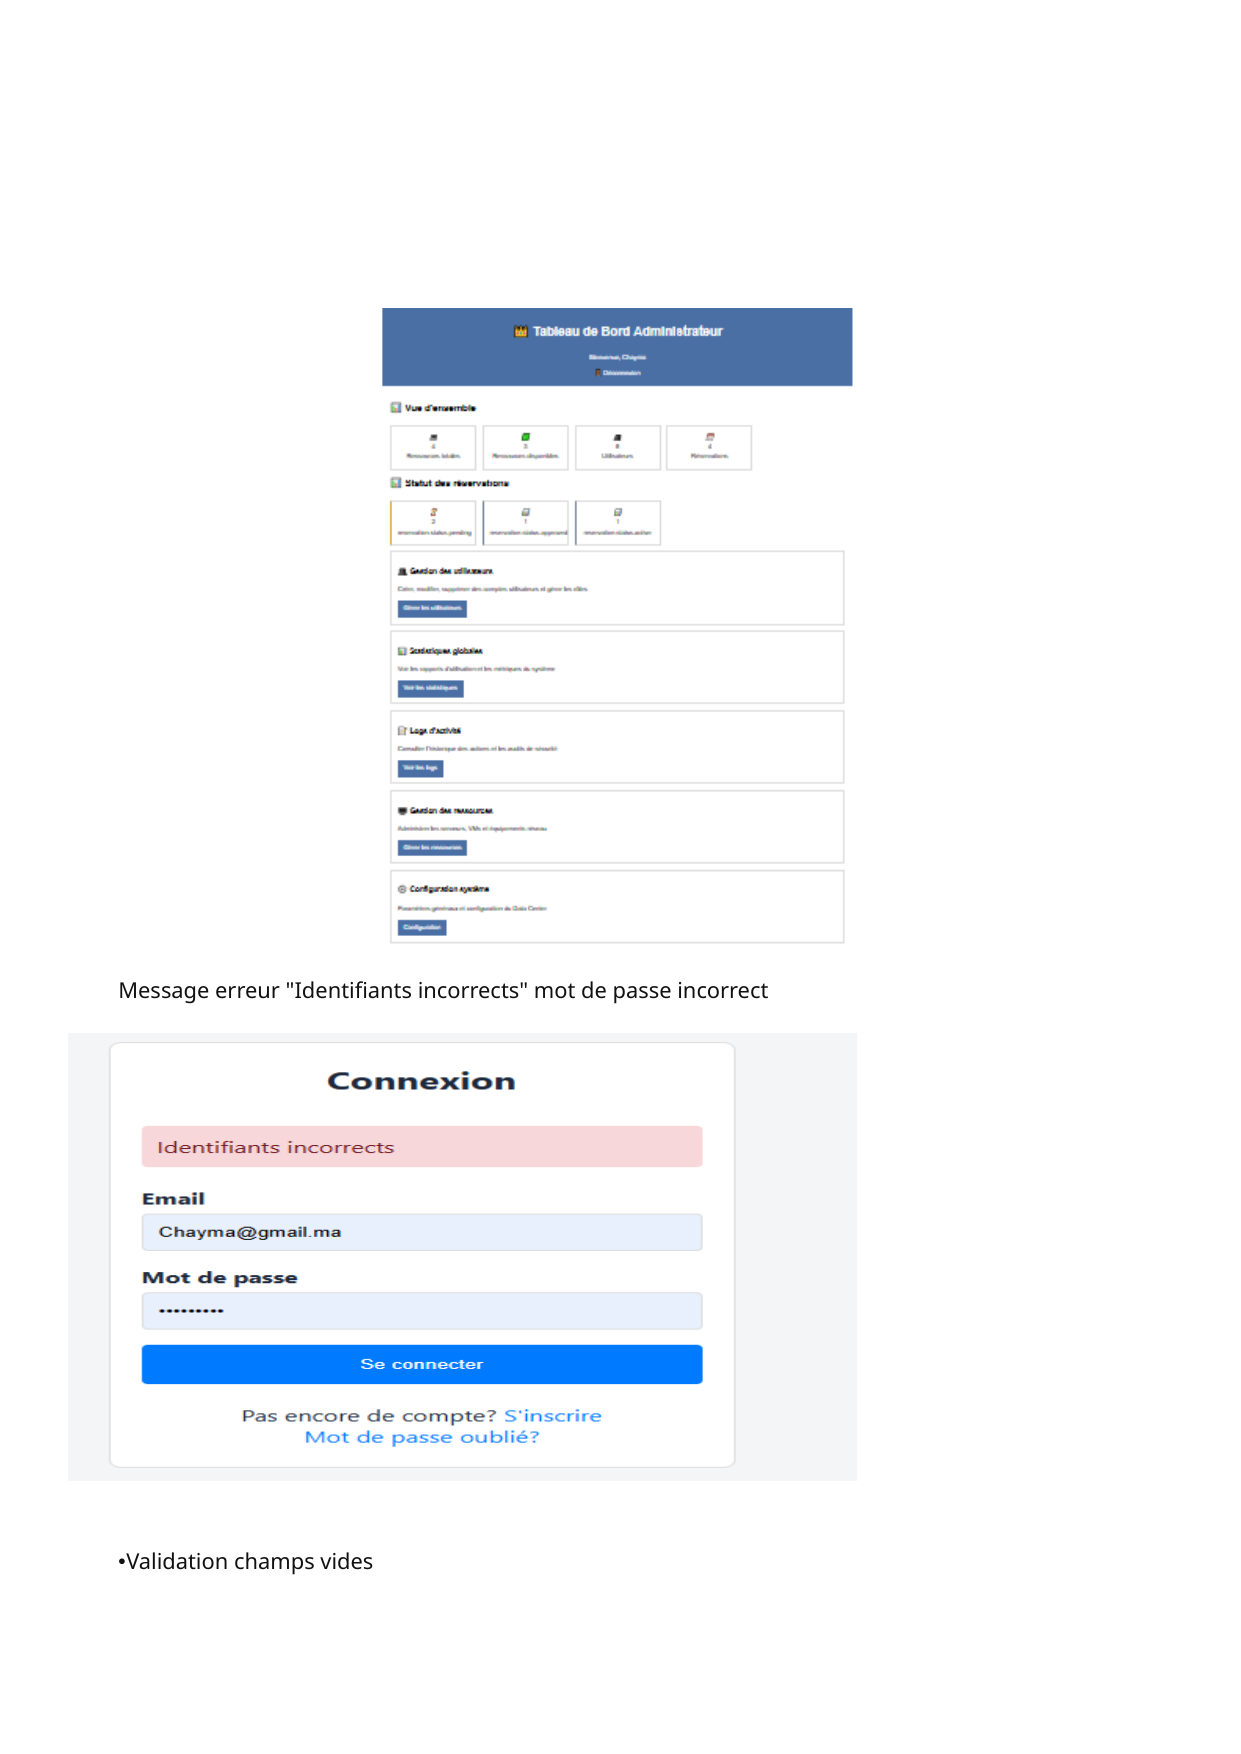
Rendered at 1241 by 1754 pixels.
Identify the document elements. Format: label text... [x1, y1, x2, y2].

text Message erreur "Identifiants incorrects" mot de passe incorrect [118, 975, 1122, 1005]
picture [381, 308, 859, 950]
picture [67, 1033, 858, 1481]
list Validation champs vides [118, 1546, 1122, 1576]
